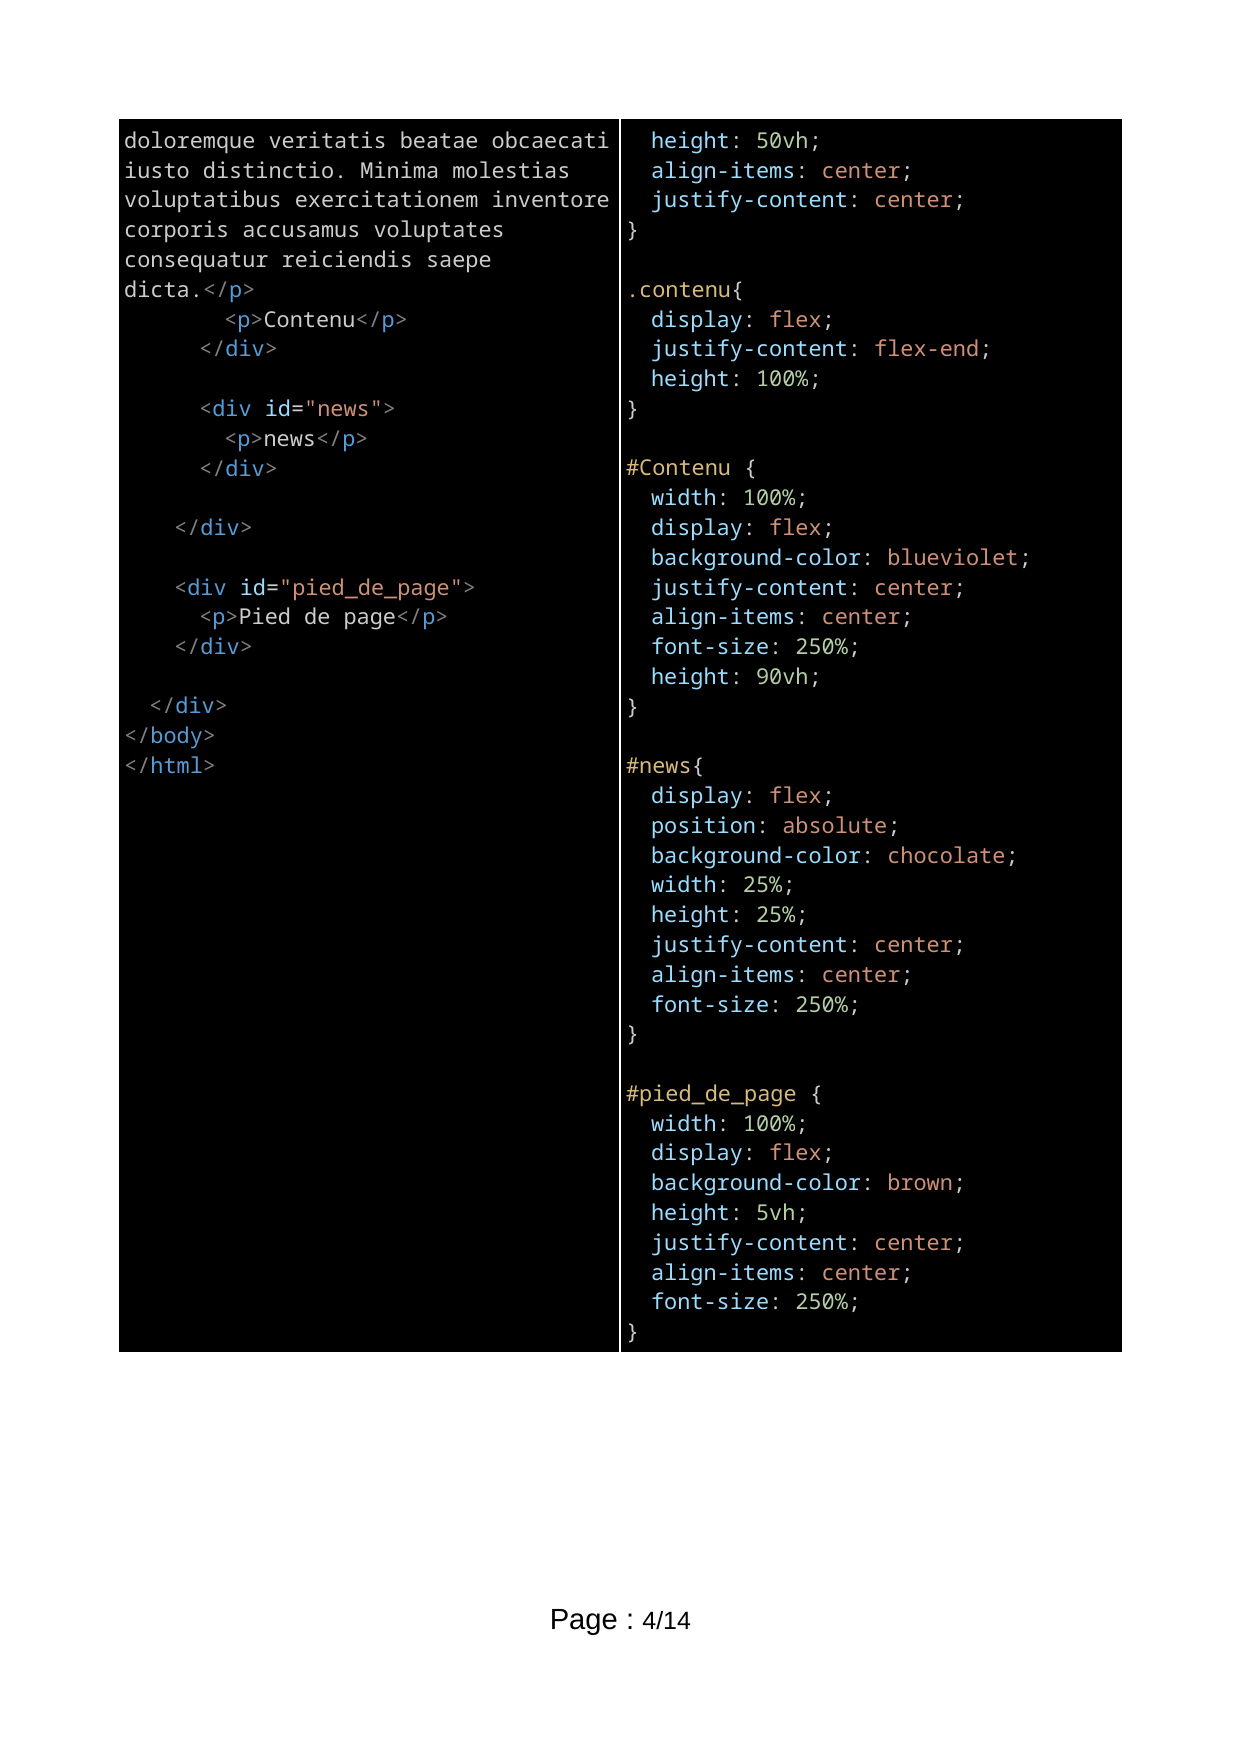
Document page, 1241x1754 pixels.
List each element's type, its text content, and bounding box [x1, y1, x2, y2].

table_header doloremque veritatis beatae obcaecati iusto distinctio. Minima molestias voluptatibus exercitationem inventore corporis accusamus voluptates consequatur reiciendis saepe dicta.</p> <p>Contenu</p> </div> <div id="news"> <p>news</p> </div> </div> <div id="pied_de_page"> <p>Pied de page</p> </div> </div> </body> </html> [119, 119, 619, 1352]
table_header height: 50vh; align-items: center; justify-content: center; } .contenu{ display: flex; justify-content: flex-end; height: 100%; } #Contenu { width: 100%; display: flex; background-color: blueviolet; justify-content: center; align-items: center; font-size: 250%; height: 90vh; } #news{ display: flex; position: absolute; background-color: chocolate; width: 25%; height: 25%; justify-content: center; align-items: center; font-size: 250%; } #pied_de_page { width: 100%; display: flex; background-color: brown; height: 5vh; justify-content: center; align-items: center; font-size: 250%; } [621, 119, 1122, 1352]
